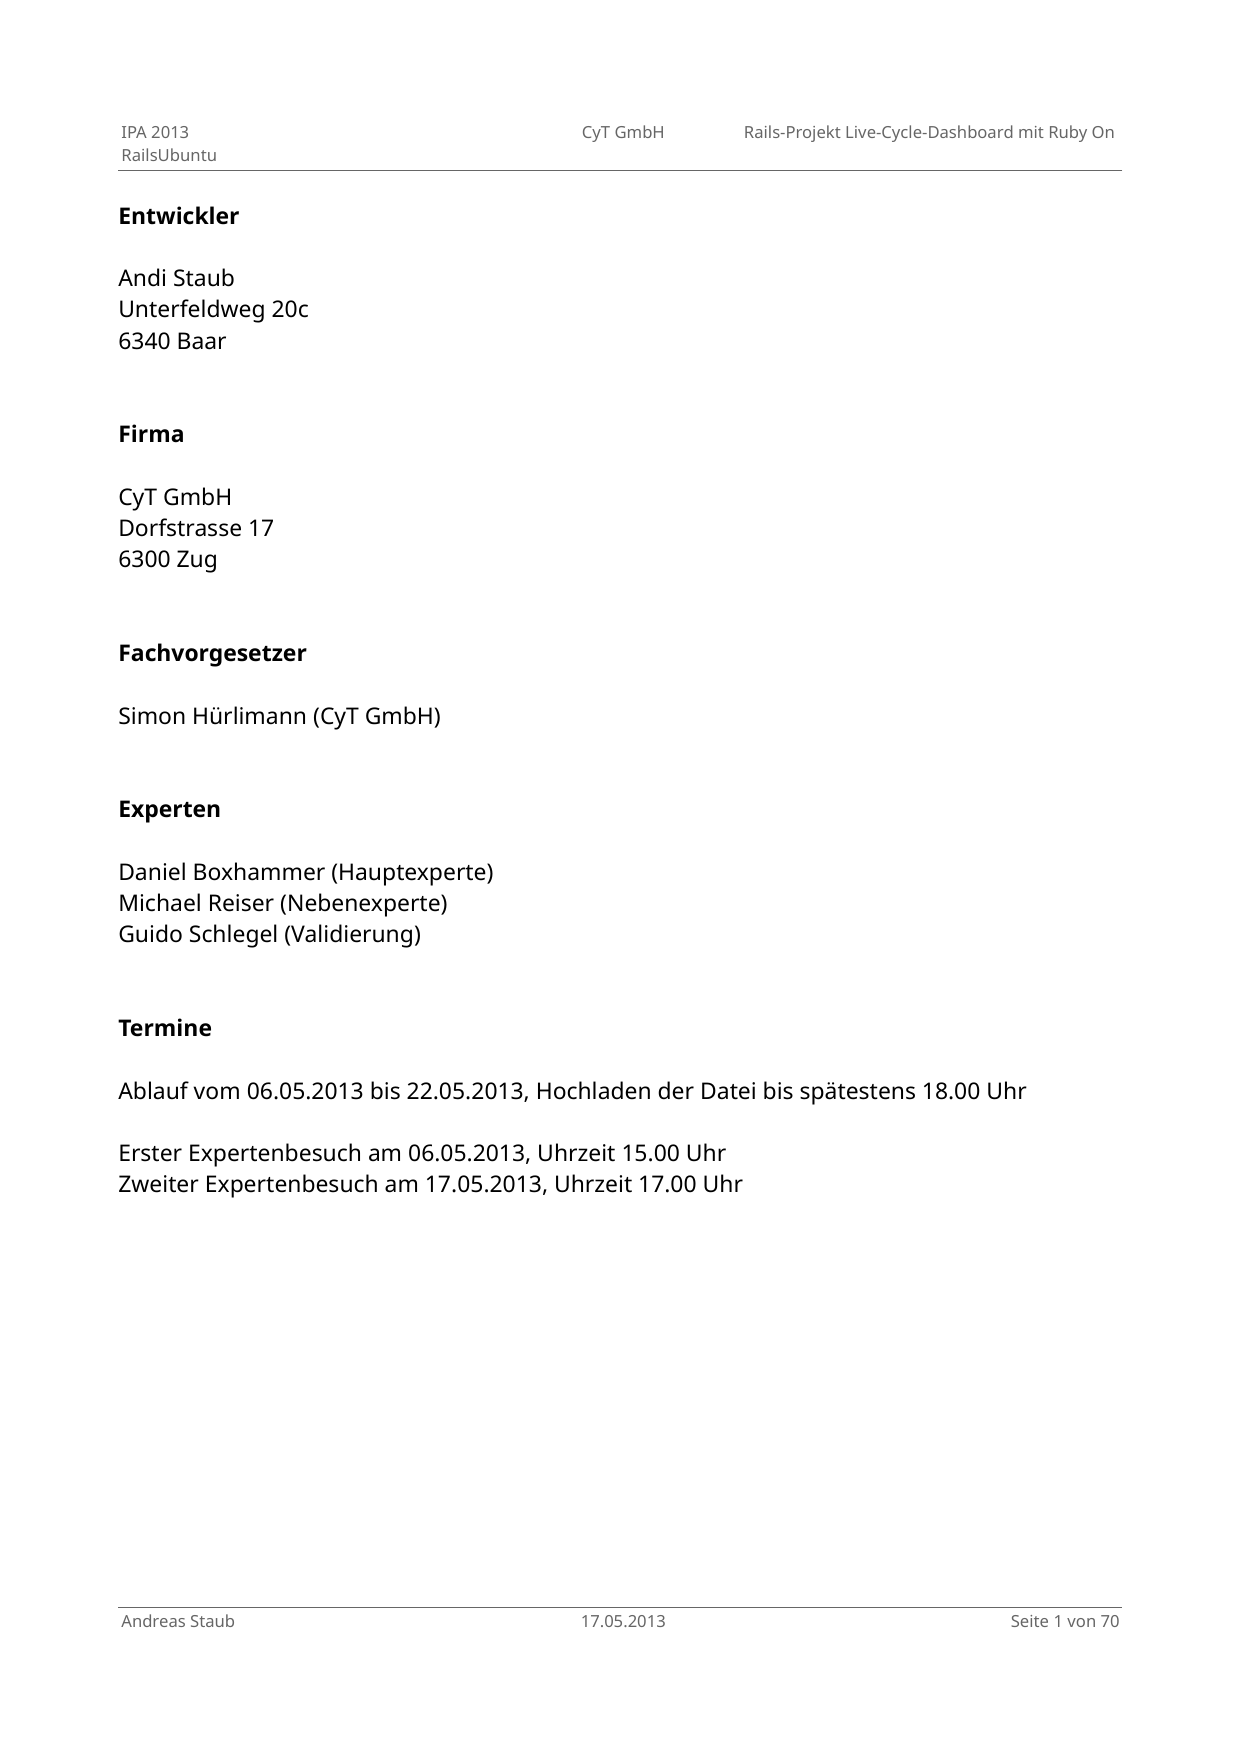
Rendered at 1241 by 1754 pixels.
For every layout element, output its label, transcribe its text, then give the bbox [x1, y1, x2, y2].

text Erster Expertenbesuch am 06.05.2013, Uhrzeit 15.00 Uhr [118, 1137, 1122, 1168]
text Experten [118, 793, 1122, 825]
text Unterfeldweg 20c [118, 293, 1122, 325]
text Daniel Boxhammer (Hauptexperte) [118, 856, 1122, 887]
text Firma [118, 418, 1122, 450]
text 6340 Baar [118, 325, 1122, 356]
text Entwickler [118, 200, 1122, 231]
text Ablauf vom 06.05.2013 bis 22.05.2013, Hochladen der Datei bis spätestens 18.00 Uhr [118, 1075, 1122, 1106]
text Dorfstrasse 17 [118, 512, 1122, 543]
text CyT GmbH [118, 481, 1122, 512]
text Zweiter Expertenbesuch am 17.05.2013, Uhrzeit 17.00 Uhr [118, 1168, 1122, 1200]
text Simon Hürlimann (CyT GmbH) [118, 700, 1122, 731]
text Fachvorgesetzer [118, 637, 1122, 668]
text Michael Reiser (Nebenexperte) [118, 887, 1122, 918]
text Guido Schlegel (Validierung) [118, 918, 1122, 950]
text Andi Staub [118, 262, 1122, 293]
text 6300 Zug [118, 543, 1122, 575]
text Termine [118, 1012, 1122, 1043]
